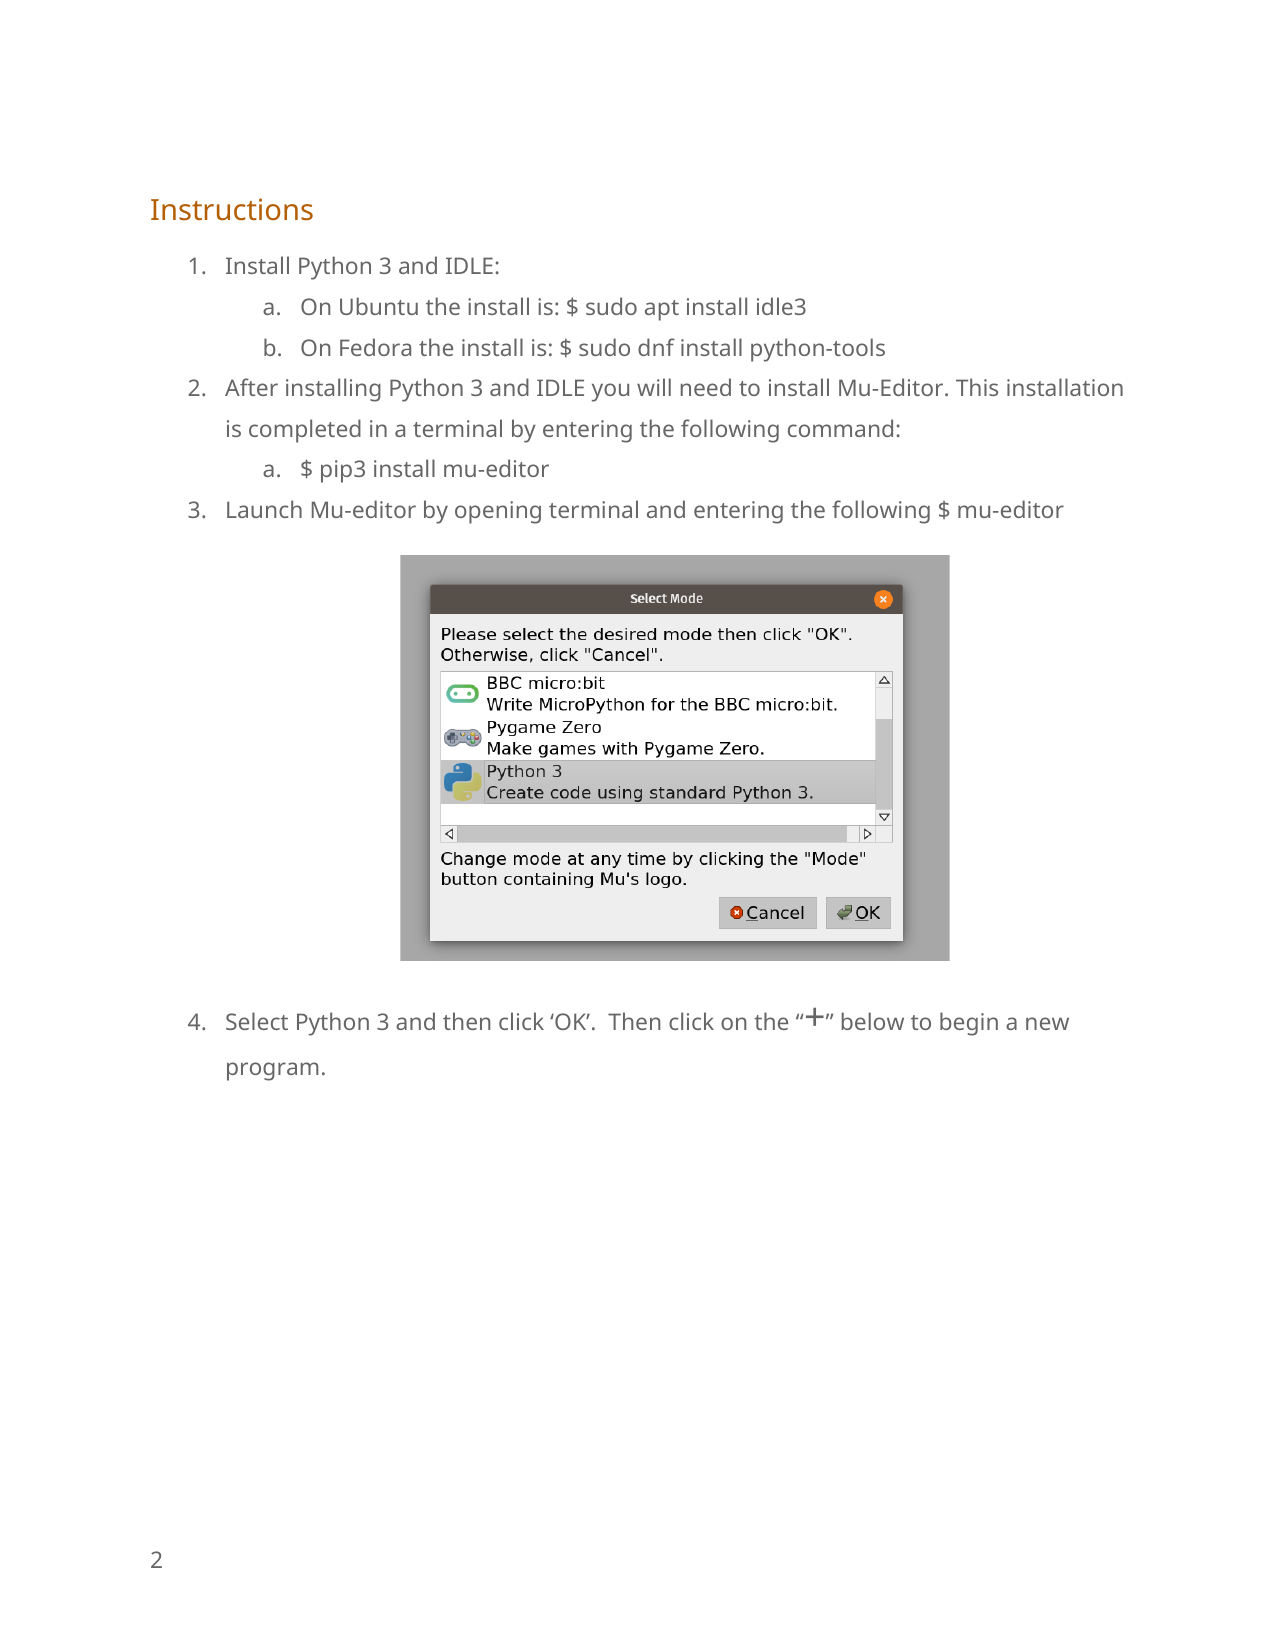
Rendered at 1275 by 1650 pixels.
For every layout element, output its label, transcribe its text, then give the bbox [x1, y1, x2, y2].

list Launch Mu-editor by opening terminal and entering the following $ mu-editor [187, 494, 1125, 525]
list On Ubuntu the install is: $ sudo apt install idle3 [262, 291, 1125, 322]
list Select Python 3 and then click ‘OK’. Then click on the “+” below to begin a new program. [187, 991, 1125, 1082]
list $ pip3 install mu-editor [262, 453, 1125, 484]
picture [400, 555, 950, 961]
subtitle Instructions [150, 150, 1125, 229]
list Install Python 3 and IDLE: [187, 250, 1125, 281]
list After installing Python 3 and IDLE you will need to install Mu-Editor. This installation is completed in a terminal by entering the following command: [187, 372, 1125, 444]
list On Fedora the install is: $ sudo dnf install python-tools [262, 331, 1125, 363]
